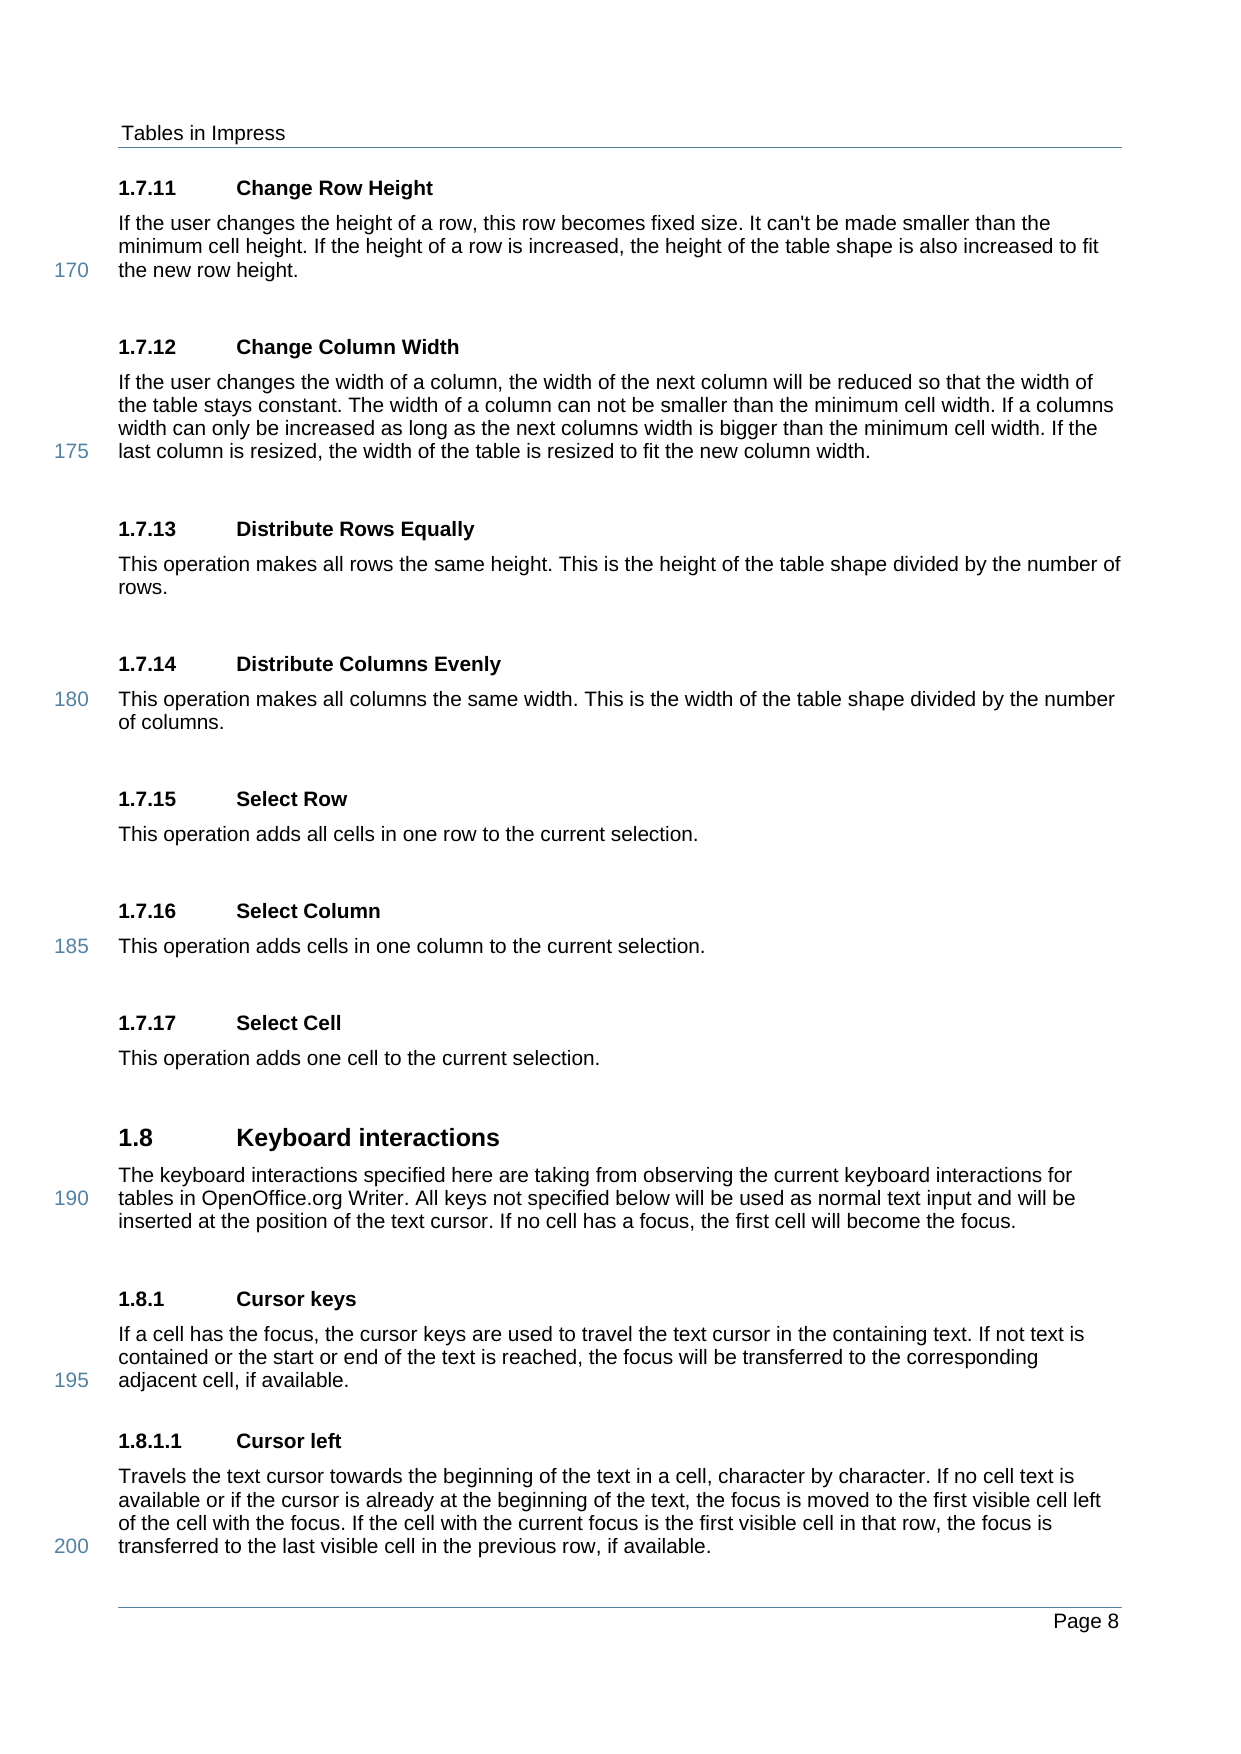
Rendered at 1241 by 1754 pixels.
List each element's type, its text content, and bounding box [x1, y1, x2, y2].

text Travels the text cursor towards the beginning of the text in a cell, character by character. If no cell text is available or if the cursor is already at the beginning of the text, the focus is moved to the first visible cell left of the cell with the focus. If the cell with the current focus is the first visible cell in that row, the focus is transferred to the last visible cell in the previous row, if available. [118, 1465, 1122, 1558]
subtitle Distribute Rows Equally [118, 517, 1122, 540]
text This operation makes all columns the same width. This is the width of the table shape divided by the number of columns. [118, 687, 1122, 734]
subtitle Select Column [118, 900, 1122, 923]
text This operation adds one cell to the current selection. [118, 1047, 1122, 1070]
text If the user changes the width of a column, the width of the next column will be reduced so that the width of the table stays constant. The width of a column can not be smaller than the minimum cell width. If a columns width can only be increased as long as the next columns width is bigger than the minimum cell width. If the last column is resized, the width of the table is resized to fit the new column width. [118, 370, 1122, 463]
text This operation adds cells in one column to the current selection. [118, 935, 1122, 958]
subtitle Distribute Columns Evenly [118, 652, 1122, 676]
subtitle Change Row Height [118, 177, 1122, 200]
subtitle Cursor left [118, 1429, 1122, 1453]
text The keyboard interactions specified here are taking from observing the current keyboard interactions for tables in OpenOffice.org Writer. All keys not specified below will be used as normal text input and will be inserted at the position of the text cursor. If no cell has a focus, the first cell will become the focus. [118, 1164, 1122, 1233]
text If the user changes the height of a row, this row becomes fixed size. It can't be made smaller than the minimum cell height. If the height of a row is increased, the height of the table shape is also increased to fit the new row height. [118, 212, 1122, 281]
subtitle Change Column Width [118, 335, 1122, 358]
subtitle Cursor keys [118, 1287, 1122, 1310]
text This operation adds all cells in one row to the current selection. [118, 823, 1122, 846]
subtitle Keyboard interactions [118, 1124, 1122, 1152]
text If a cell has the focus, the cursor keys are used to travel the text cursor in the containing text. If not text is contained or the start or end of the text is reached, the focus will be transferred to the corresponding adjacent cell, if available. [118, 1322, 1122, 1392]
text This operation makes all rows the same height. This is the height of the table shape divided by the number of rows. [118, 552, 1122, 598]
subtitle Select Row [118, 788, 1122, 811]
subtitle Select Cell [118, 1012, 1122, 1035]
